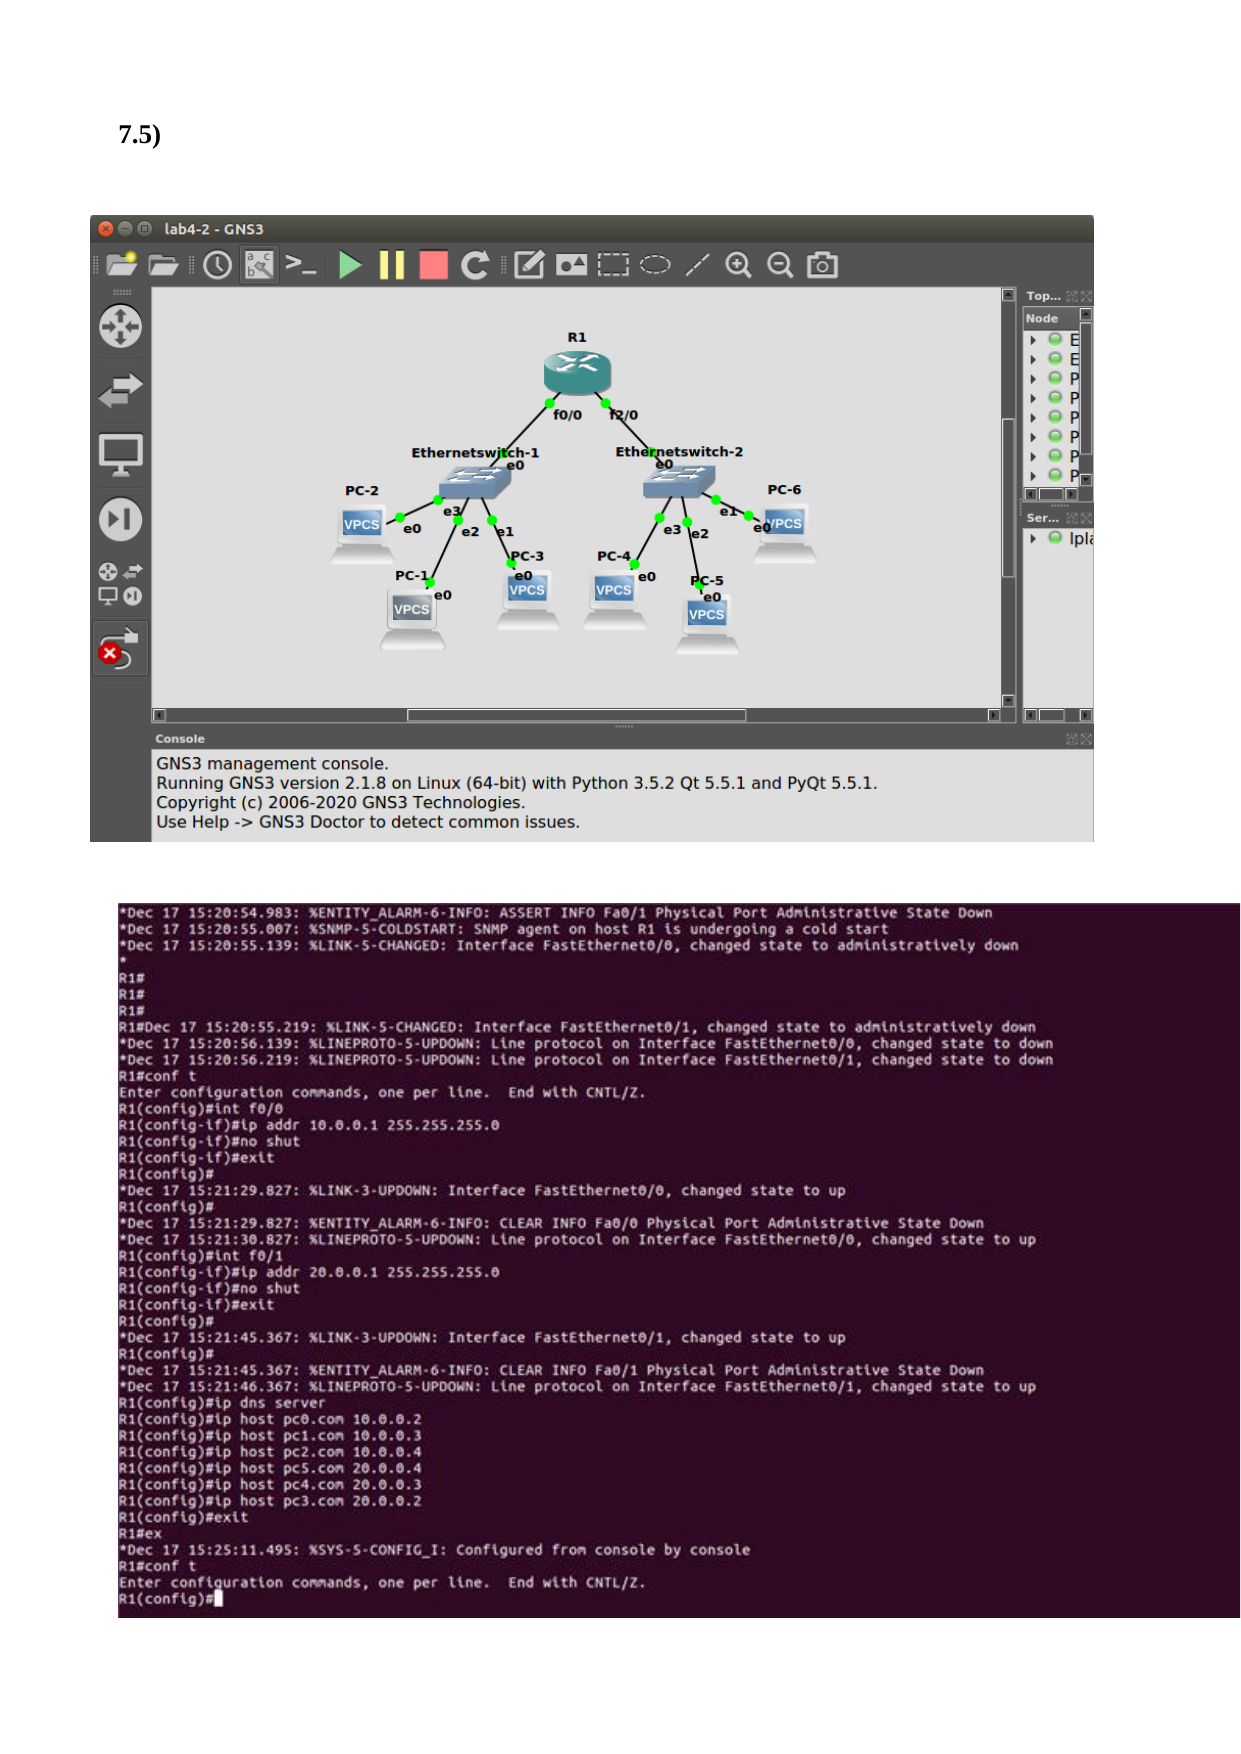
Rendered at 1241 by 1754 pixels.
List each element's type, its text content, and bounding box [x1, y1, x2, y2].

picture [118, 903, 1241, 1618]
text 7.5) [118, 118, 1122, 149]
picture [90, 215, 1094, 842]
